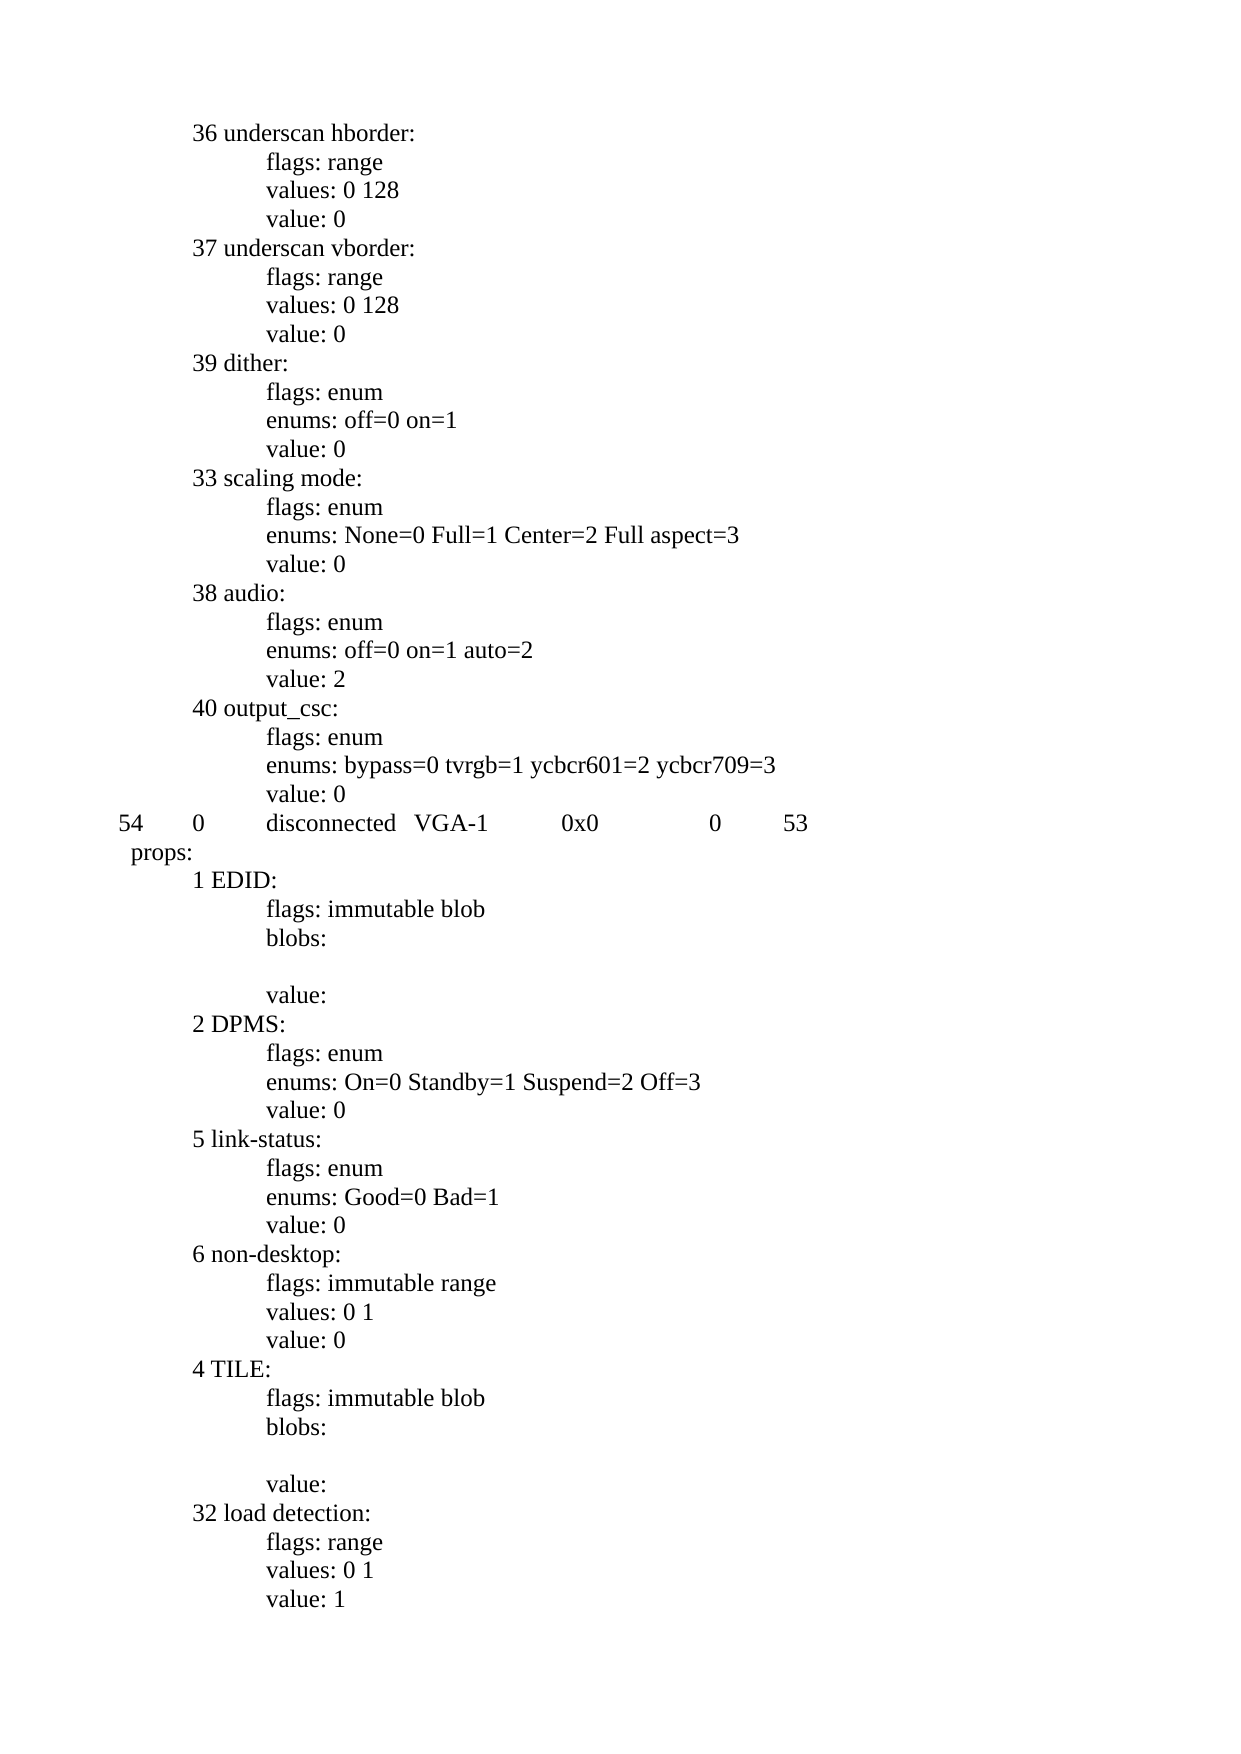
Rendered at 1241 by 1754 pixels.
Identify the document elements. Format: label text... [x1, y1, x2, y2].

text value: [118, 981, 1122, 1009]
text flags: enum [118, 492, 1122, 521]
text value: 0 [118, 549, 1122, 578]
text value: 0 [118, 1326, 1122, 1354]
text enums: bypass=0 tvrgb=1 ycbcr601=2 ycbcr709=3 [118, 751, 1122, 779]
text flags: immutable blob [118, 1383, 1122, 1412]
text values: 0 128 [118, 291, 1122, 319]
text flags: enum [118, 607, 1122, 636]
text value: 0 [118, 1096, 1122, 1124]
text flags: range [118, 147, 1122, 176]
text 38 audio: [118, 578, 1122, 607]
text 4 TILE: [118, 1354, 1122, 1383]
text 36 underscan hborder: [118, 118, 1122, 147]
text values: 0 1 [118, 1556, 1122, 1584]
text 37 underscan vborder: [118, 233, 1122, 262]
text values: 0 1 [118, 1297, 1122, 1326]
text blobs: [118, 923, 1122, 952]
text blobs: [118, 1412, 1122, 1441]
text 40 output_csc: [118, 693, 1122, 722]
text 6 non-desktop: [118, 1239, 1122, 1268]
text flags: enum [118, 722, 1122, 751]
text props: [118, 837, 1122, 866]
text value: 0 [118, 319, 1122, 348]
text 32 load detection: [118, 1498, 1122, 1527]
text enums: off=0 on=1 auto=2 [118, 636, 1122, 664]
text 1 EDID: [118, 866, 1122, 894]
text 33 scaling mode: [118, 463, 1122, 492]
text flags: range [118, 1527, 1122, 1556]
text flags: immutable blob [118, 894, 1122, 923]
text flags: enum [118, 1153, 1122, 1182]
text value: 1 [118, 1584, 1122, 1613]
text values: 0 128 [118, 176, 1122, 204]
text value: [118, 1469, 1122, 1498]
text 54 0 disconnected VGA-1 0x0 0 53 [118, 808, 1122, 837]
text value: 2 [118, 664, 1122, 693]
text flags: immutable range [118, 1268, 1122, 1297]
text enums: On=0 Standby=1 Suspend=2 Off=3 [118, 1067, 1122, 1096]
text value: 0 [118, 434, 1122, 463]
text enums: off=0 on=1 [118, 406, 1122, 434]
text value: 0 [118, 779, 1122, 808]
text enums: None=0 Full=1 Center=2 Full aspect=3 [118, 521, 1122, 549]
text value: 0 [118, 1211, 1122, 1239]
text 5 link-status: [118, 1124, 1122, 1153]
text flags: enum [118, 377, 1122, 406]
text enums: Good=0 Bad=1 [118, 1182, 1122, 1211]
text 2 DPMS: [118, 1009, 1122, 1038]
text value: 0 [118, 204, 1122, 233]
text 39 dither: [118, 348, 1122, 377]
text flags: range [118, 262, 1122, 291]
text flags: enum [118, 1038, 1122, 1067]
